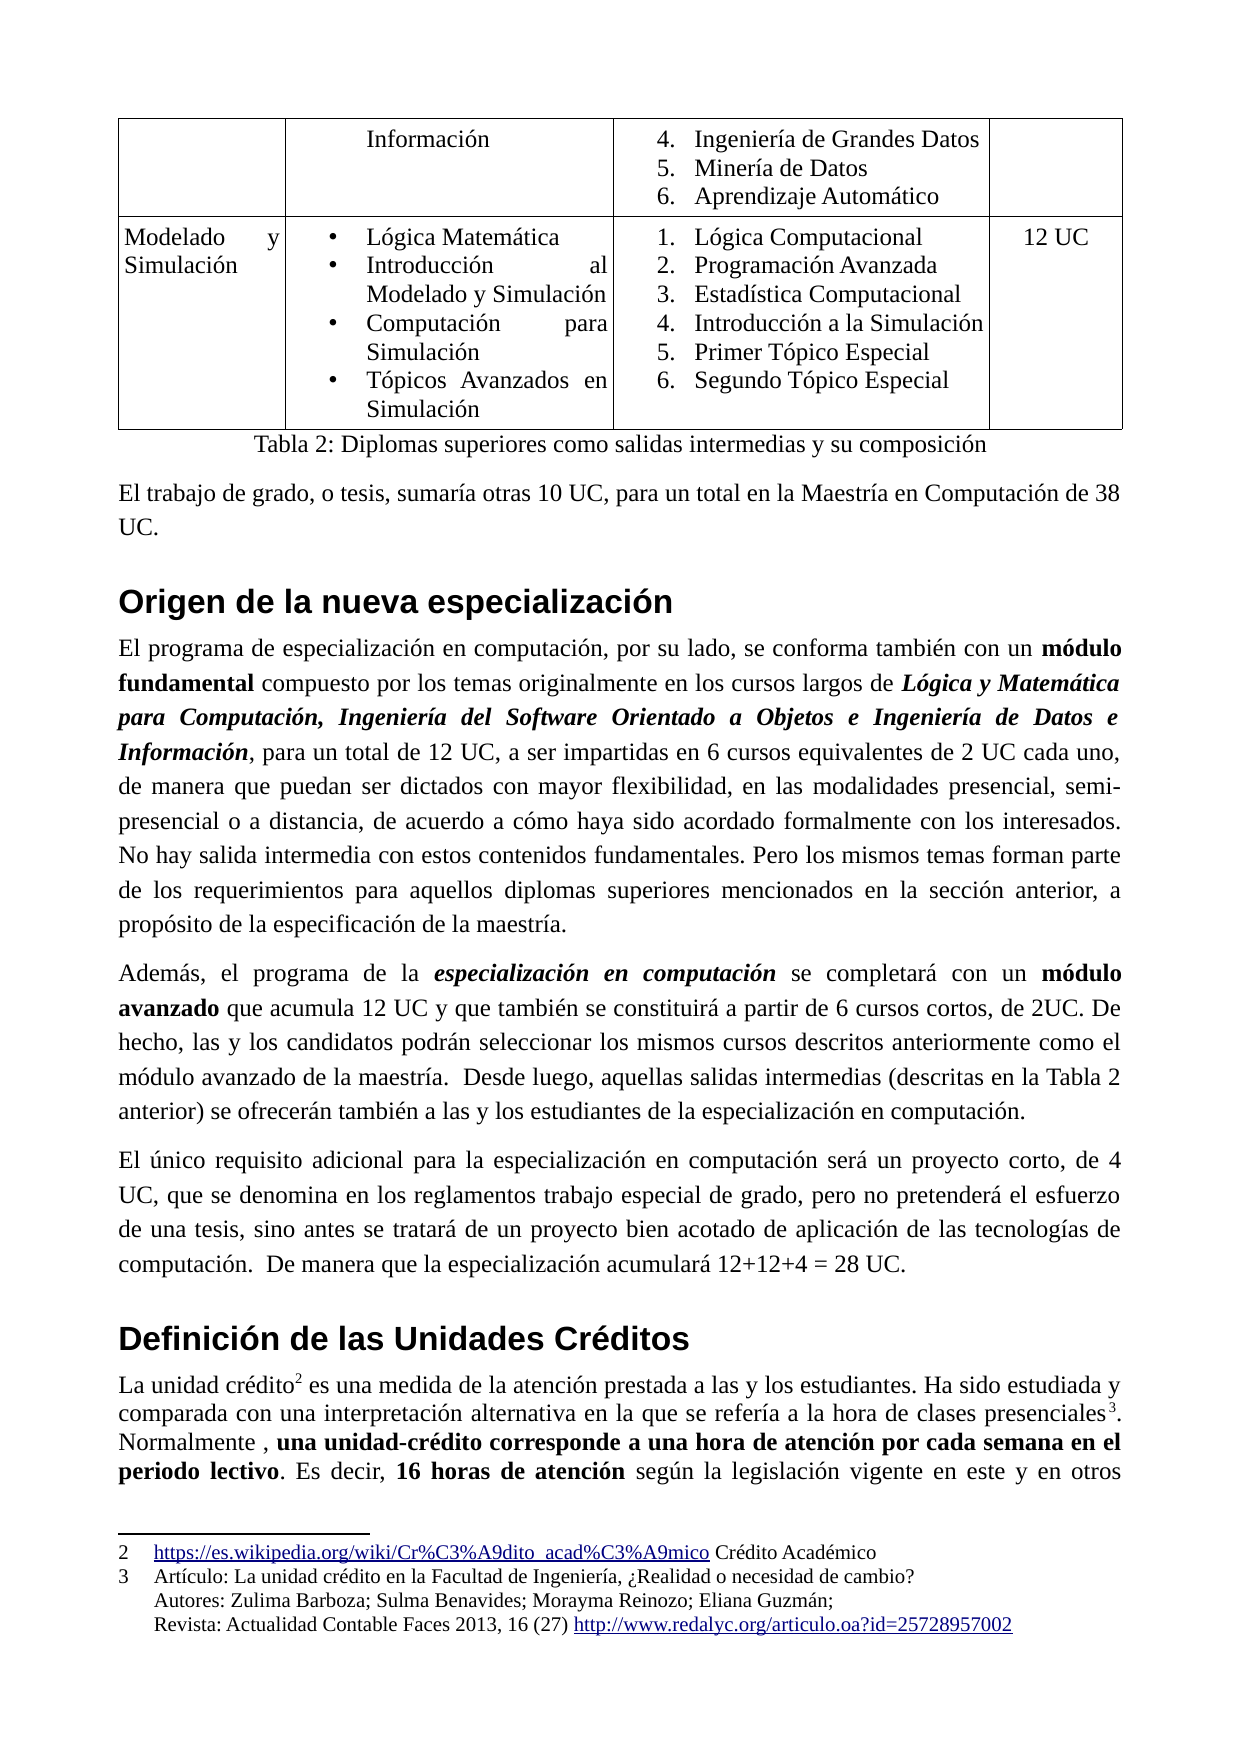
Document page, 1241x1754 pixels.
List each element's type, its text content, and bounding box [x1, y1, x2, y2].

table_cell Modelado y Simulación [119, 217, 285, 429]
text https://es.wikipedia.org/wiki/Cr%C3%A9dito_acad%C3%A9mico Crédito Académico [118, 1539, 1122, 1564]
text Además, el programa de la especialización en computación se completará con un módulo avanzado que acumula 12 UC y que también se constituirá a partir de 6 cursos cortos, de 2UC. De hecho, las y los candidatos podrán seleccionar los mismos cursos descritos anteriormente como el módulo avanzado de la maestría. Desde luego, aquellas salidas intermedias (descritas en la Tabla 2 anterior) se ofrecerán también a las y los estudiantes de la especialización en computación. [118, 958, 1122, 1125]
text El programa de especialización en computación, por su lado, se conforma también con un módulo fundamental compuesto por los temas originalmente en los cursos largos de Lógica y Matemática para Computación, Ingeniería del Software Orientado a Objetos e Ingeniería de Datos e Información, para un total de 12 UC, a ser impartidas en 6 cursos equivalentes de 2 UC cada uno, de manera que puedan ser dictados con mayor flexibilidad, en las modalidades presencial, semi-presencial o a distancia, de acuerdo a cómo haya sido acordado formalmente con los interesados. No hay salida intermedia con estos contenidos fundamentales. Pero los mismos temas forman parte de los requerimientos para aquellos diplomas superiores mencionados en la sección anterior, a propósito de la especificación de la maestría. [118, 633, 1122, 938]
table_cell Información [286, 119, 613, 216]
table_cell 12 UC [990, 217, 1122, 429]
table_cell Lógica Matemática Introducción al Modelado y Simulación Computación para Simulación Tópicos Avanzados en Simulación [286, 217, 613, 429]
subtitle Definición de las Unidades Créditos [118, 1319, 1122, 1357]
table_cell Lógica Computacional Programación Avanzada Estadística Computacional Introducción a la Simulación Primer Tópico Especial Segundo Tópico Especial [614, 217, 989, 429]
text Artículo: La unidad crédito en la Facultad de Ingeniería, ¿Realidad o necesidad de cambio? Autores: Zulima Barboza; Sulma Benavides; Morayma Reinozo; Eliana Guzmán; Revista: Actualidad Contable Faces 2013, 16 (27) http://www.redalyc.org/articulo.oa?id=25728957002 [118, 1564, 1122, 1636]
text El trabajo de grado, o tesis, sumaría otras 10 UC, para un total en la Maestría en Computación de 38 UC. [118, 478, 1122, 541]
table_cell [119, 119, 285, 216]
subtitle Origen de la nueva especialización [118, 582, 1122, 621]
table_cell Programación Avanzada Análisis de Algoritmos Bases de Datos Ingeniería de Grandes Datos Minería de Datos Aprendizaje Automático [614, 119, 989, 216]
text La unidad crédito es una medida de la atención prestada a las y los estudiantes. Ha sido estudiada y comparada con una interpretación alternativa en la que se refería a la hora de clases presenciales. Normalmente , una unidad-crédito corresponde a una hora de atención por cada semana en el periodo lectivo. Es decir, 16 horas de atención según la legislación vigente en este y en otros paises. Esto significa que el profesor o profesora debe dedicar ese tiempo, al menos, a la atención de las consultas e inconvenientes que las o los estudiantes pudieran tener mientras revisan los contenidos educativos indicados por ese profesor o profesora o por la planificación de un curso. [118, 1370, 1122, 1485]
text Tabla 2: Diplomas superiores como salidas intermedias y su composición [118, 430, 1122, 458]
text El único requisito adicional para la especialización en computación será un proyecto corto, de 4 UC, que se denomina en los reglamentos trabajo especial de grado, pero no pretenderá el esfuerzo de una tesis, sino antes se tratará de un proyecto bien acotado de aplicación de las tecnologías de computación. De manera que la especialización acumulará 12+12+4 = 28 UC. [118, 1145, 1122, 1277]
table_cell [990, 119, 1122, 216]
